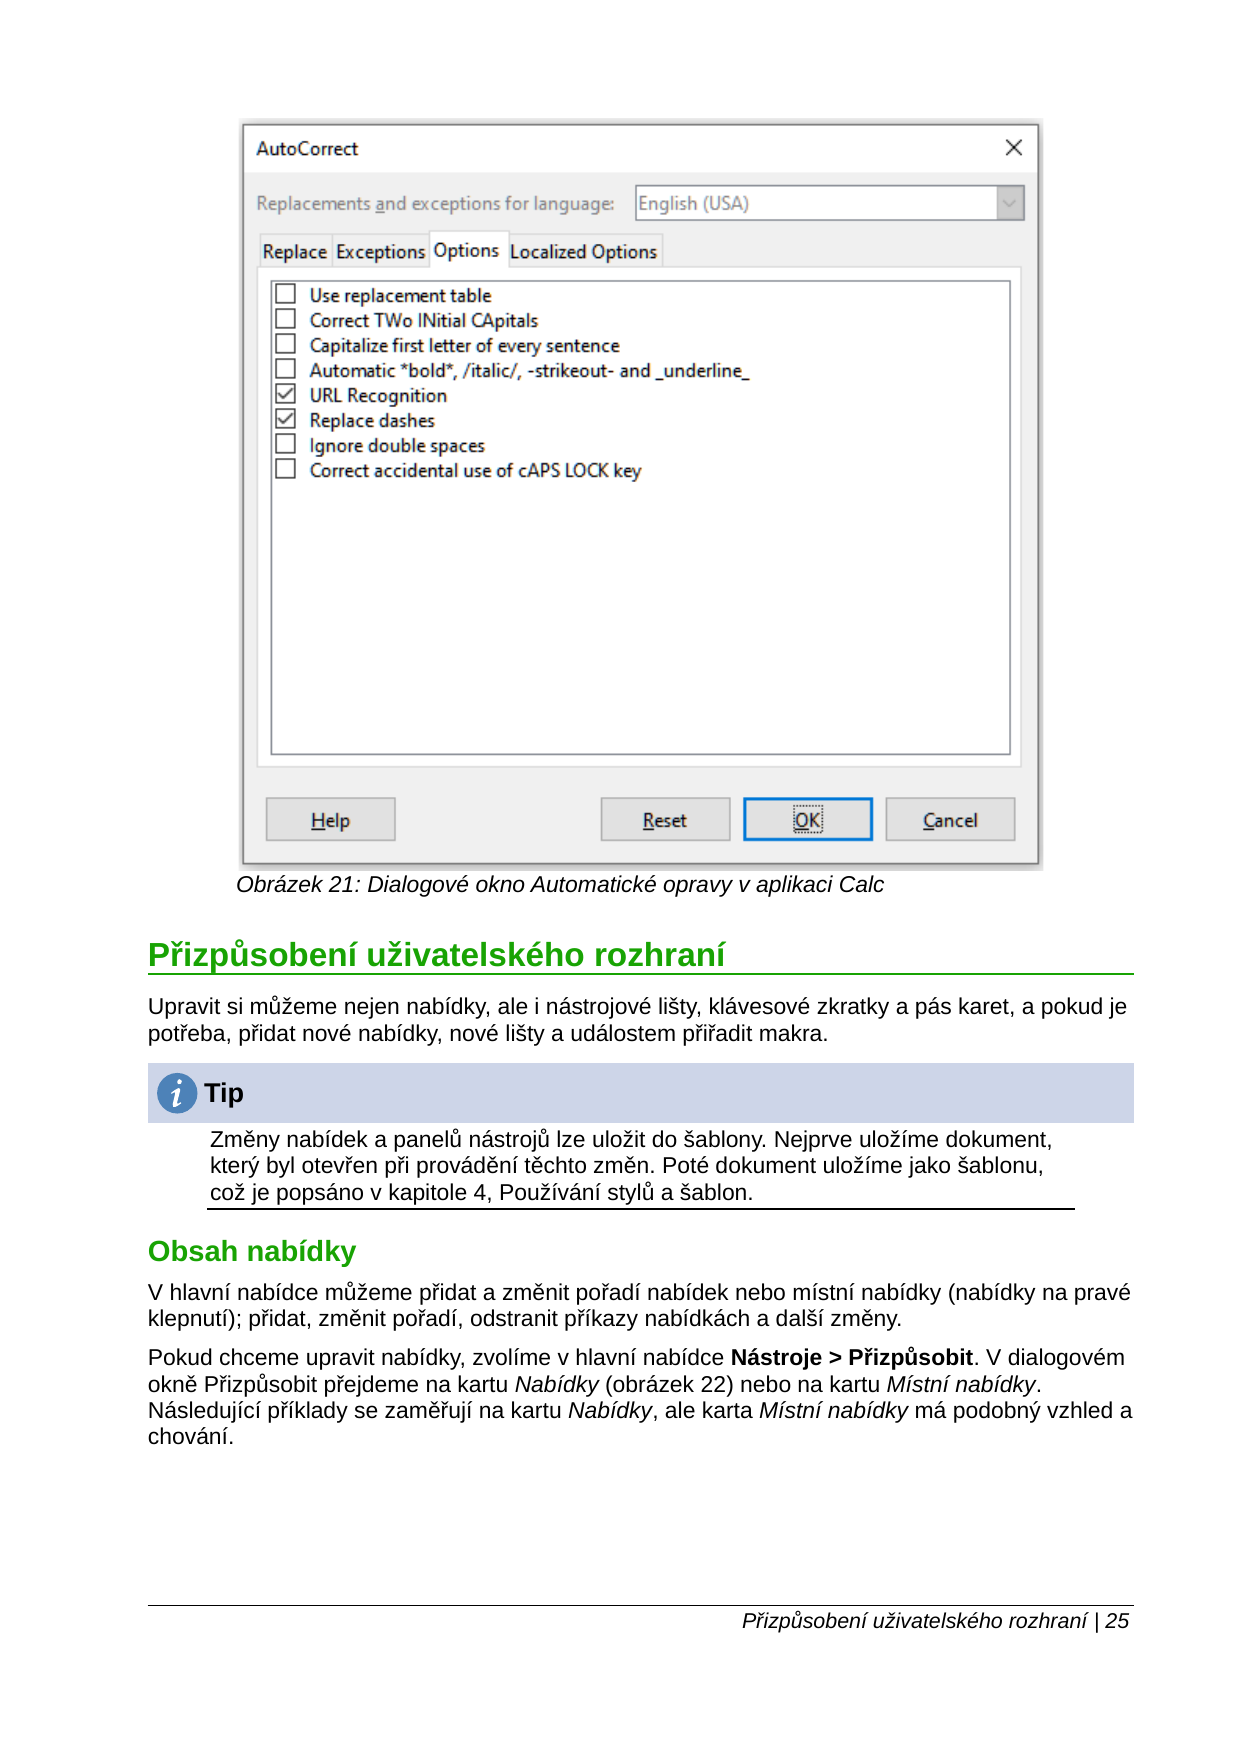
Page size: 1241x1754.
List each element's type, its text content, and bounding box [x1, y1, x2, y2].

text Obrázek 21: Dialogové okno Automatické opravy v aplikaci Calc [236, 118, 1046, 897]
list Pokud chceme upravit nabídky, zvolíme v hlavní nabídce Nástroje > Přizpůsobit. V dialogovém okně Přizpůsobit přejdeme na kartu Nabídky (obrázek 22) nebo na kartu Místní nabídky. Následující příklady se zaměřují na kartu Nabídky, ale karta Místní nabídky má podobný vzhled a chování. [148, 1344, 1134, 1449]
subtitle Tip [148, 1063, 1134, 1123]
text Změny nabídek a panelů nástrojů lze uložit do šablony. Nejprve uložíme dokument, který byl otevřen při provádění těchto změn. Poté dokument uložíme jako šablonu, což je popsáno v kapitole 4, Používání stylů a šablon. [207, 1123, 1075, 1208]
text Upravit si můžeme nejen nabídky, ale i nástrojové lišty, klávesové zkratky a pás karet, a pokud je potřeba, přidat nové nabídky, nové lišty a událostem přiřadit makra. [148, 993, 1134, 1046]
subtitle Přizpůsobení uživatelského rozhraní [148, 935, 1134, 973]
subtitle Obsah nabídky [148, 1234, 1134, 1267]
text V hlavní nabídce můžeme přidat a změnit pořadí nabídek nebo místní nabídky (nabídky na pravé klepnutí); přidat, změnit pořadí, odstranit příkazy nabídkách a další změny. [148, 1279, 1134, 1332]
picture [238, 118, 1044, 871]
